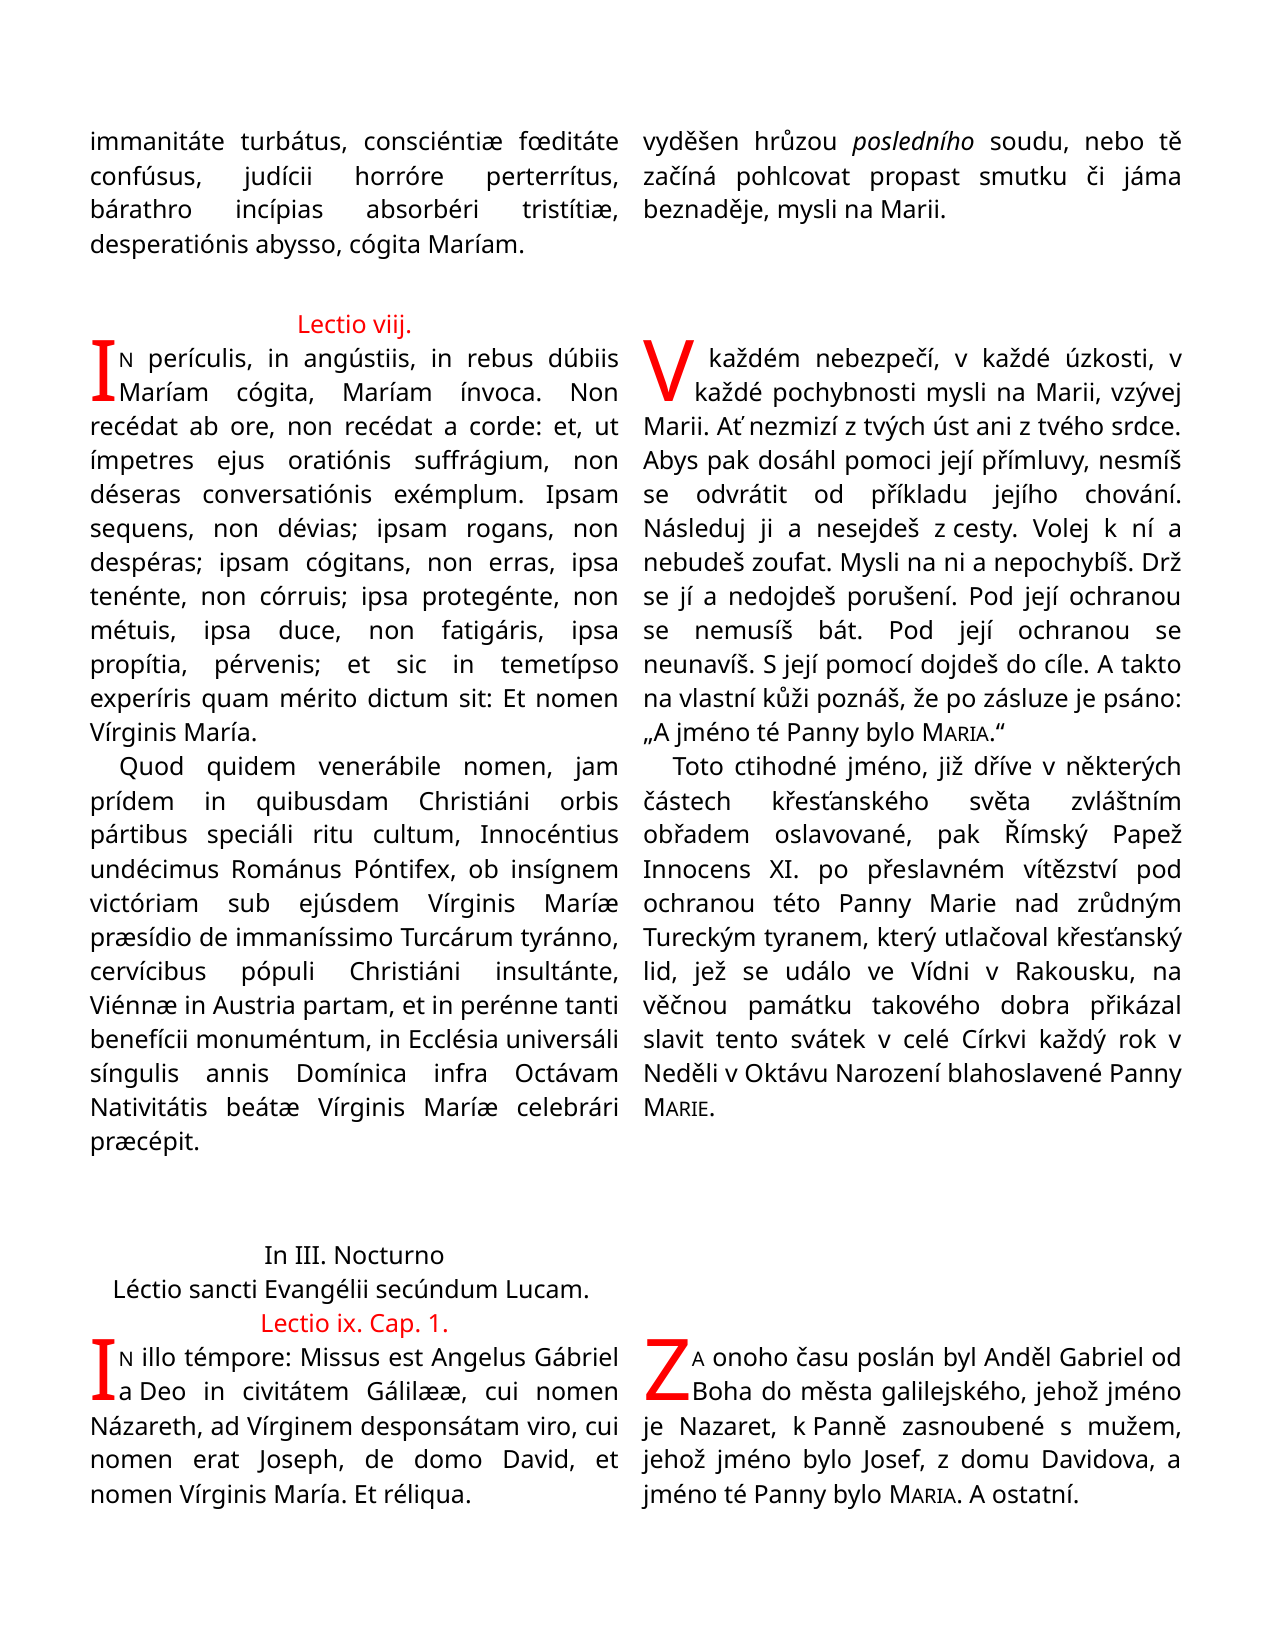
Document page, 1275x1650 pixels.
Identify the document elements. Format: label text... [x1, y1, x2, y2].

table_cell Lectio viij. In perículis, in angústiis, in rebus dúbiis Maríam cógita, Maríam ínvoca. Non recédat ab ore, non recédat a corde: et, ut ímpetres ejus oratiónis suffrágium, non déseras conversatiónis exémplum. Ipsam sequens, non dévias; ipsam rogans, non despéras; ipsam cógitans, non erras, ipsa tenénte, non córruis; ipsa protegénte, non métuis, ipsa duce, non fatigáris, ipsa propítia, pérvenis; et sic in temetípso experíris quam mérito dictum sit: Et nomen Vírginis María. Quod quidem venerábile nomen, jam prídem in quibusdam Christiáni orbis pártibus speciáli ritu cultum, Innocéntius undécimus Románus Póntifex, ob insígnem victóriam sub ejúsdem Vírginis Maríæ præsídio de immaníssimo Turcárum tyránno, cervícibus pópuli Christiáni insultánte, Viénnæ in Austria partam, et in perénne tanti benefícii monuméntum, in Ecclésia universáli síngulis annis Domínica infra Octávam Nativitátis beátæ Vírginis Maríæ celebrári præcépit. [78, 300, 631, 1232]
table_cell In III. Nocturno Léctio sancti Evangélii secúndum Lucam. Lectio ix. Cap. 1. In illo témpore: Missus est Angelus Gábriel a Deo in civitátem Gálilææ, cui nomen Názareth, ad Vírginem desponsátam viro, cui nomen erat Joseph, de domo David, et nomen Vírginis María. Et réliqua. Ex homilía sancti Petri Chrysólogi. Sermo 142. de Annuntiatione. Audístis hódie, fratres charíssimi, Angelum cum mulíere de hóminis reparatióne tractántem. Audístis agi, ut homo cúrsibus eísdem, quibus delápsus fúerat ad mortem, redíret ad vitam. Agit, agit cum María Angelus de salúte, quia cum Eva ángelus égerat de ruína. Audístis Angelum de carnis nostræ limo templum divínæ majestátis arte ineffábili construéntem. Audístis in terris Deum in cœlis hóminem sacraménto incomprehensíbili collocári. Audístis inaudíta ratióne in uno corpore Deum hominémque miscéri. Audístis frágilem nostræ carnis natúram ad portándam totam Deitátis glóriam angélica exhortatióne roborári. [78, 1232, 631, 1516]
table_cell immanitáte turbátus, consciéntiæ fœditáte confúsus, judícii horróre perterrítus, bárathro incípias absorbéri tristítiæ, desperatiónis abysso, cógita Maríam. [78, 118, 631, 300]
table_cell Za onoho času poslán byl Anděl Gabriel od Boha do města galilejského, jehož jméno je Nazaret, k Panně zasnoubené s mužem, jehož jméno bylo Josef, z domu Davidova, a jméno té Panny bylo Maria. A ostatní. Nejdražší bratři, dnes jste slyšeli, jak Anděl hovoří se ženou o napravení člověka. Slyšeli jste rozhovor o tom, jak se člověk, kráčející po stejných cestách, na kterých upadl do smrti, opět k životu navrátil. A opět mluví, Anděl nyní mluví s Marií o spáse, neboť s Evou mluvil anděl o zkáze. Slyšeli jste, že Anděl z bláta našeho těla vystavěl svým nevýslovným uměním chrám božské vznešenosti. Slyšeli jste, že Bůh na nebi uvedl člo­věka na zemi do nepochopitelného tajemství. Slyšeli jste, že neslýchaným způsobem v jednom těle přebýval Bůh i člověk. Slyšeli jste, že Bůh andělským povzbuzením posílil křehkou přirozenost našeho těla, aby dokázala unést celou slávu Božství. [631, 1232, 1194, 1516]
table_cell vyděšen hrůzou posledního soudu, nebo tě začíná pohlcovat propast smutku či jáma beznaděje, mysli na Marii. [631, 118, 1194, 300]
table_cell V každém nebezpečí, v každé úzkosti, v každé pochybnosti mysli na Marii, vzývej Marii. Ať nezmizí z tvých úst ani z tvého srdce. Abys pak dosáhl pomoci její přímluvy, nesmíš se odvrátit od příkladu jejího chování. Následuj ji a nesejdeš z cesty. Volej k ní a nebudeš zoufat. Mysli na ni a nepochybíš. Drž se jí a nedojdeš porušení. Pod její ochranou se nemusíš bát. Pod její ochranou se neunavíš. S její pomocí dojdeš do cíle. A takto na vlastní kůži poznáš, že po zásluze je psáno: „A jméno té Panny bylo Maria.“ Toto ctihodné jméno, již dříve v některých částech křesťanského světa zvláštním obřadem osla­vované, pak Římský Papež Innocens XI. po pře­slavném vítězství pod ochranou této Panny Marie nad zrůdným Tureckým tyranem, který utlačoval křesťanský lid, jež se událo ve Vídni v Rakousku, na věčnou památku takového dobra přikázal slavit tento svátek v celé Církvi každý rok v Neděli v Oktávu Narození blahoslavené Panny Marie. [631, 300, 1194, 1232]
